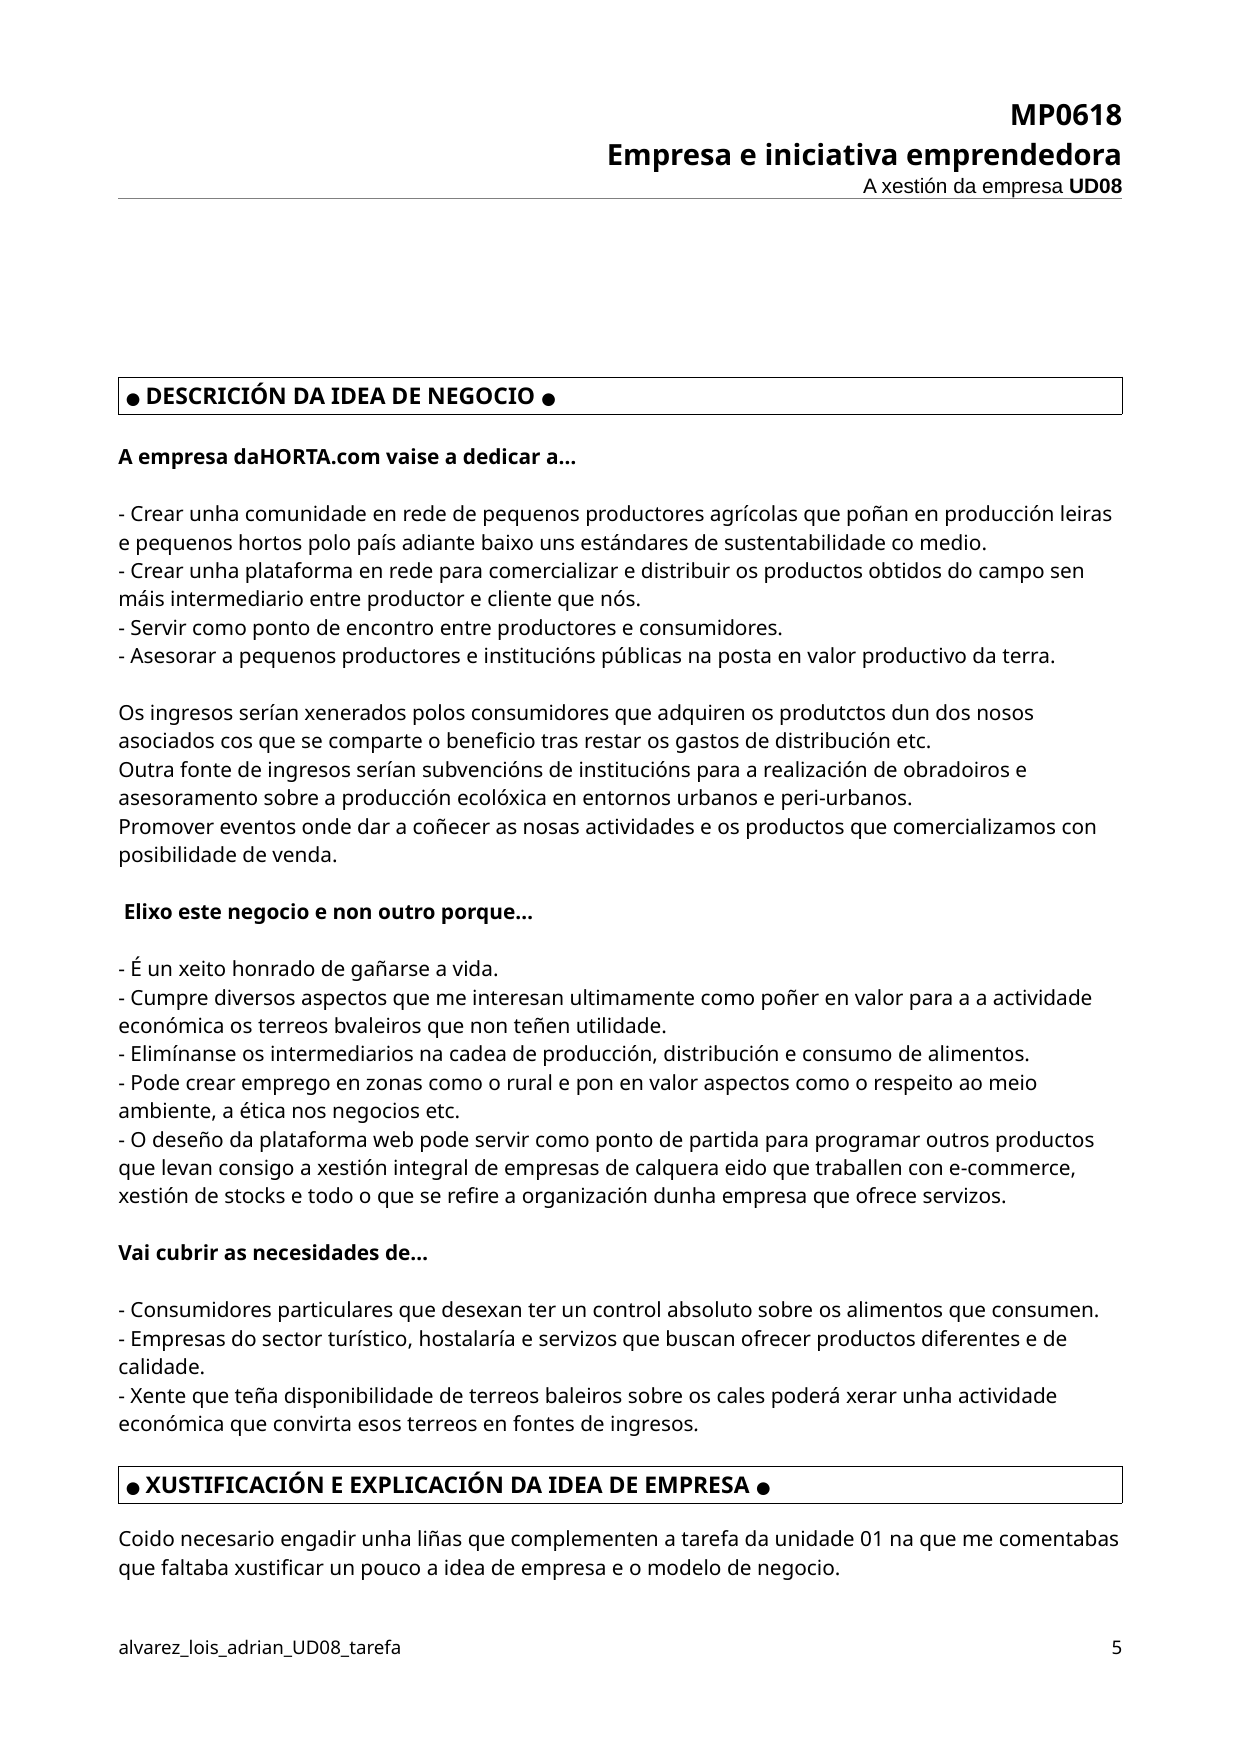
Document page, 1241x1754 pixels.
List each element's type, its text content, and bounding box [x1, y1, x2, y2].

text - Asesorar a pequenos productores e institucións públicas na posta en valor productivo da terra. [118, 641, 1122, 670]
text Outra fonte de ingresos serían subvencións de institucións para a realización de obradoiros e asesoramento sobre a producción ecolóxica en entornos urbanos e peri-urbanos. [118, 755, 1122, 812]
text - Cumpre diversos aspectos que me interesan ultimamente como poñer en valor para a a actividade económica os terreos bvaleiros que non teñen utilidade. [118, 983, 1122, 1039]
text ● DESCRICIÓN DA IDEA DE NEGOCIO ● [119, 378, 1122, 414]
text - Crear unha comunidade en rede de pequenos productores agrícolas que poñan en producción leiras e pequenos hortos polo país adiante baixo uns estándares de sustentabilidade co medio. [118, 499, 1122, 556]
text - O deseño da plataforma web pode servir como ponto de partida para programar outros productos que levan consigo a xestión integral de empresas de calquera eido que traballen con e-commerce, xestión de stocks e todo o que se refire a organización dunha empresa que ofrece servizos. [118, 1125, 1122, 1210]
text - É un xeito honrado de gañarse a vida. [118, 954, 1122, 983]
text Promover eventos onde dar a coñecer as nosas actividades e os productos que comercializamos con posibilidade de venda. [118, 812, 1122, 869]
text - Pode crear emprego en zonas como o rural e pon en valor aspectos como o respeito ao meio ambiente, a ética nos negocios etc. [118, 1068, 1122, 1125]
text - Servir como ponto de encontro entre productores e consumidores. [118, 613, 1122, 641]
text - Empresas do sector turístico, hostalaría e servizos que buscan ofrecer productos diferentes e de calidade. [118, 1324, 1122, 1381]
text - Crear unha plataforma en rede para comercializar e distribuir os productos obtidos do campo sen máis intermediario entre productor e cliente que nós. [118, 556, 1122, 613]
text ● XUSTIFICACIÓN E EXPLICACIÓN DA IDEA DE EMPRESA ● [119, 1467, 1122, 1503]
text Elixo este negocio e non outro porque… [118, 897, 1122, 926]
text - Xente que teña disponibilidade de terreos baleiros sobre os cales poderá xerar unha actividade económica que convirta esos terreos en fontes de ingresos. [118, 1381, 1122, 1438]
text Os ingresos serían xenerados polos consumidores que adquiren os produtctos dun dos nosos asociados cos que se comparte o beneficio tras restar os gastos de distribución etc. [118, 698, 1122, 755]
text Coido necesario engadir unha liñas que complementen a tarefa da unidade 01 na que me comentabas que faltaba xustificar un pouco a idea de empresa e o modelo de negocio. [118, 1524, 1122, 1581]
text - Consumidores particulares que desexan ter un control absoluto sobre os alimentos que consumen. [118, 1295, 1122, 1324]
text - Elimínanse os intermediarios na cadea de producción, distribución e consumo de alimentos. [118, 1039, 1122, 1068]
text Vai cubrir as necesidades de… [118, 1238, 1122, 1267]
text A empresa daHORTA.com vaise a dedicar a… [118, 442, 1122, 471]
